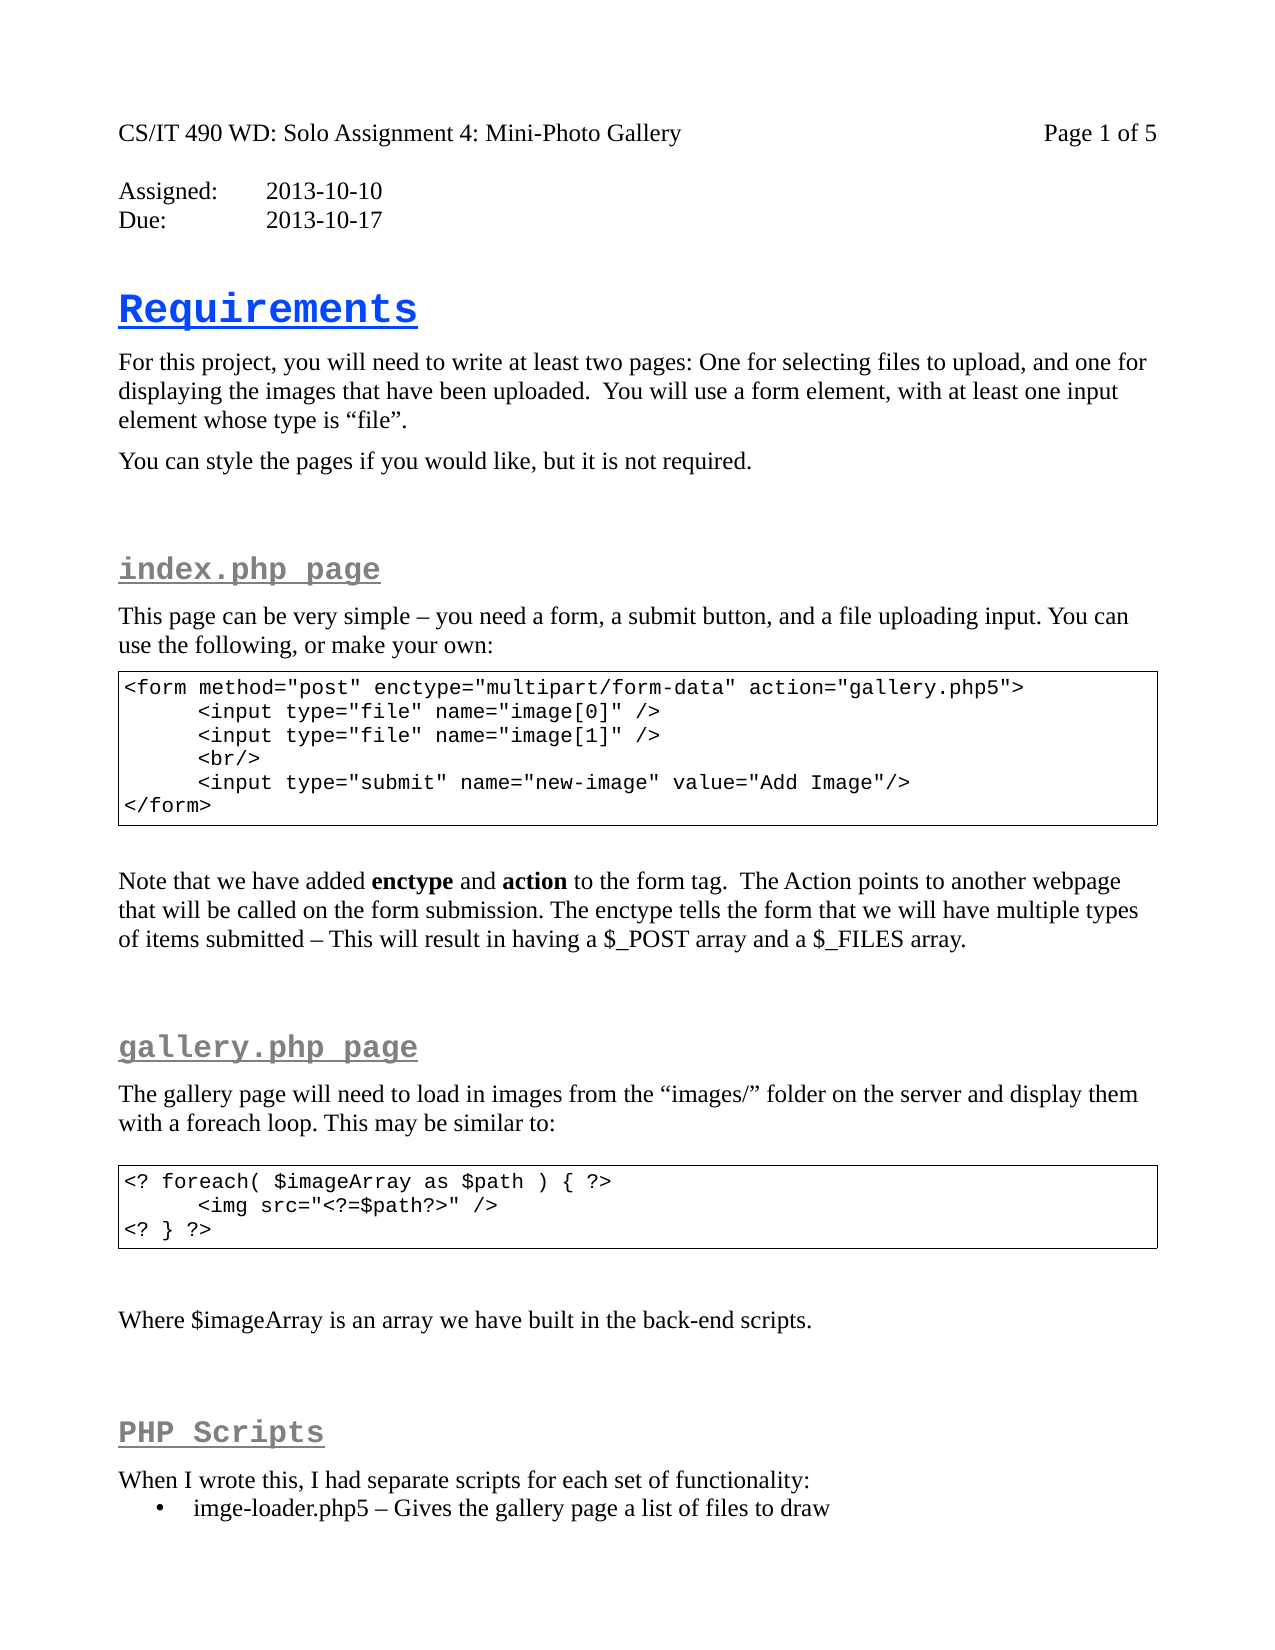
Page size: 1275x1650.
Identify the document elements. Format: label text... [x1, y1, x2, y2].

text When I wrote this, I had separate scripts for each set of functionality: [118, 1465, 1157, 1493]
text Note that we have added enctype and action to the form tag. The Action points to another webpage that will be called on the form submission. The enctype tells the form that we will have multiple types of items submitted – This will result in having a $_POST array and a $_FILES array. [118, 866, 1157, 952]
subtitle Requirements [118, 288, 1157, 335]
text Where $imageArray is an array we have built in the back-end scripts. [118, 1306, 1157, 1334]
text Assigned: 2013-10-10 [118, 176, 1157, 205]
text The gallery page will need to load in images from the “images/” folder on the server and display them with a foreach loop. This may be similar to: [118, 1079, 1157, 1137]
text You can style the pages if you would like, but it is not required. [118, 446, 1157, 475]
subtitle gallery.php page [118, 1031, 1157, 1067]
list imge-loader.php5 – Gives the gallery page a list of files to draw [156, 1493, 1157, 1522]
text This page can be very simple – you need a form, a submit button, and a file uploading input. You can use the following, or make your own: [118, 601, 1157, 659]
subtitle index.php page [118, 553, 1157, 589]
text Due: 2013-10-17 [118, 205, 1157, 234]
table_header <? foreach( $imageArray as $path ) { ?> <img src="<?=$path?>" /> <? } ?> [119, 1166, 1157, 1248]
subtitle PHP Scripts [118, 1417, 1157, 1452]
table_header <form method="post" enctype="multipart/form-data" action="gallery.php5"> <input type="file" name="image[0]" /> <input type="file" name="image[1]" /> <br/> <input type="submit" name="new-image" value="Add Image"/> </form> [119, 672, 1157, 825]
text For this project, you will need to write at least two pages: One for selecting files to upload, and one for displaying the images that have been uploaded. You will use a form element, with at least one input element whose type is “file”. [118, 347, 1157, 433]
